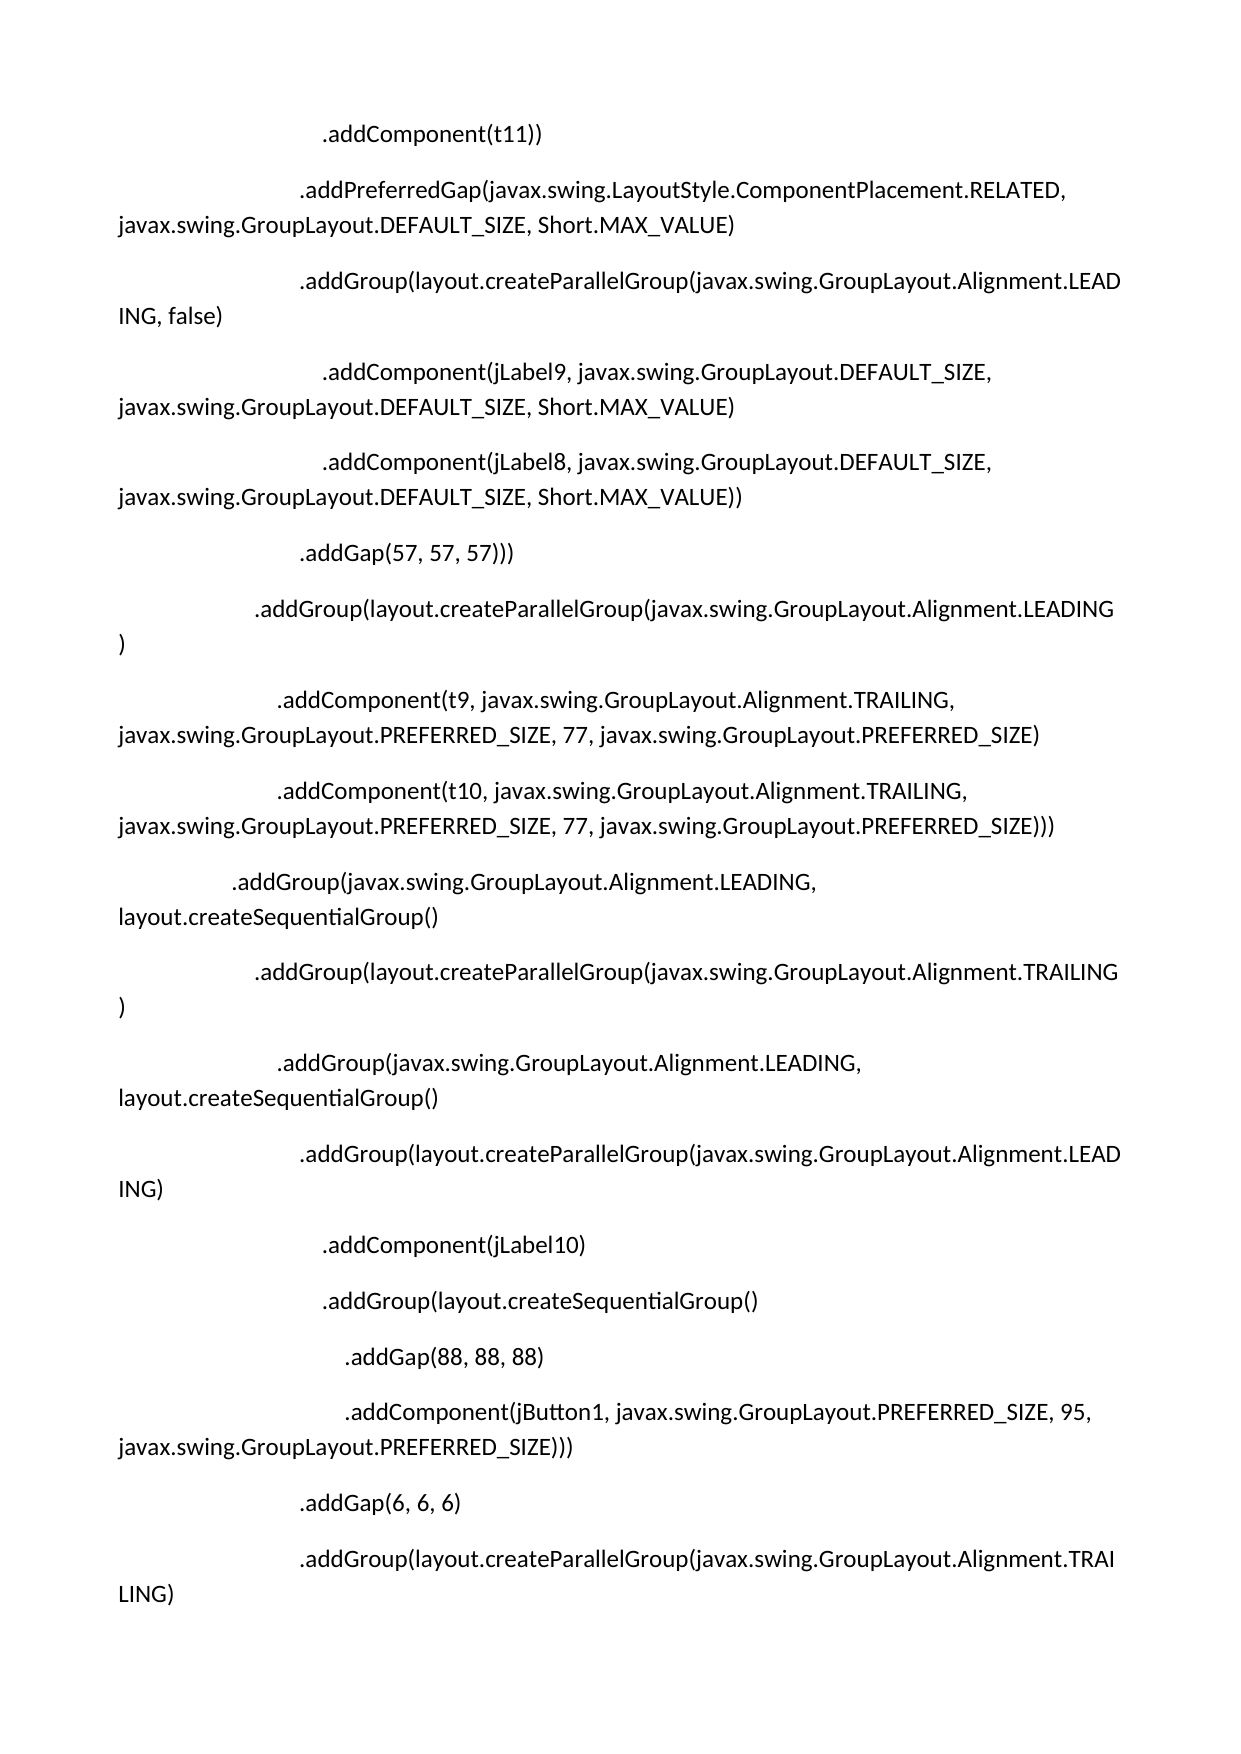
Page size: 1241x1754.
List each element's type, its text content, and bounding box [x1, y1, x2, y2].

text .addPreferredGap(javax.swing.LayoutStyle.ComponentPlacement.RELATED, javax.swing.GroupLayout.DEFAULT_SIZE, Short.MAX_VALUE) [118, 174, 1122, 239]
text .addComponent(jLabel9, javax.swing.GroupLayout.DEFAULT_SIZE, javax.swing.GroupLayout.DEFAULT_SIZE, Short.MAX_VALUE) [118, 356, 1122, 421]
text .addComponent(jLabel10) [118, 1229, 1122, 1259]
text .addGroup(layout.createSequentialGroup() [118, 1285, 1122, 1315]
text .addGroup(javax.swing.GroupLayout.Alignment.LEADING, layout.createSequentialGroup() [118, 866, 1122, 931]
text .addComponent(jLabel8, javax.swing.GroupLayout.DEFAULT_SIZE, javax.swing.GroupLayout.DEFAULT_SIZE, Short.MAX_VALUE)) [118, 446, 1122, 512]
text .addGroup(layout.createParallelGroup(javax.swing.GroupLayout.Alignment.LEADING, false) [118, 265, 1122, 330]
text .addGap(6, 6, 6) [118, 1487, 1122, 1518]
text .addComponent(t10, javax.swing.GroupLayout.Alignment.TRAILING, javax.swing.GroupLayout.PREFERRED_SIZE, 77, javax.swing.GroupLayout.PREFERRED_SIZE))) [118, 775, 1122, 840]
text .addGroup(javax.swing.GroupLayout.Alignment.LEADING, layout.createSequentialGroup() [118, 1047, 1122, 1113]
text .addGap(57, 57, 57))) [118, 537, 1122, 568]
text .addComponent(t9, javax.swing.GroupLayout.Alignment.TRAILING, javax.swing.GroupLayout.PREFERRED_SIZE, 77, javax.swing.GroupLayout.PREFERRED_SIZE) [118, 684, 1122, 749]
text .addGroup(layout.createParallelGroup(javax.swing.GroupLayout.Alignment.TRAILING) [118, 1543, 1122, 1609]
text .addGroup(layout.createParallelGroup(javax.swing.GroupLayout.Alignment.TRAILING) [118, 956, 1122, 1022]
text .addGroup(layout.createParallelGroup(javax.swing.GroupLayout.Alignment.LEADING) [118, 593, 1122, 659]
text .addComponent(jButton1, javax.swing.GroupLayout.PREFERRED_SIZE, 95, javax.swing.GroupLayout.PREFERRED_SIZE))) [118, 1396, 1122, 1462]
text .addComponent(t11)) [118, 118, 1122, 149]
text .addGap(88, 88, 88) [118, 1341, 1122, 1371]
text .addGroup(layout.createParallelGroup(javax.swing.GroupLayout.Alignment.LEADING) [118, 1138, 1122, 1204]
